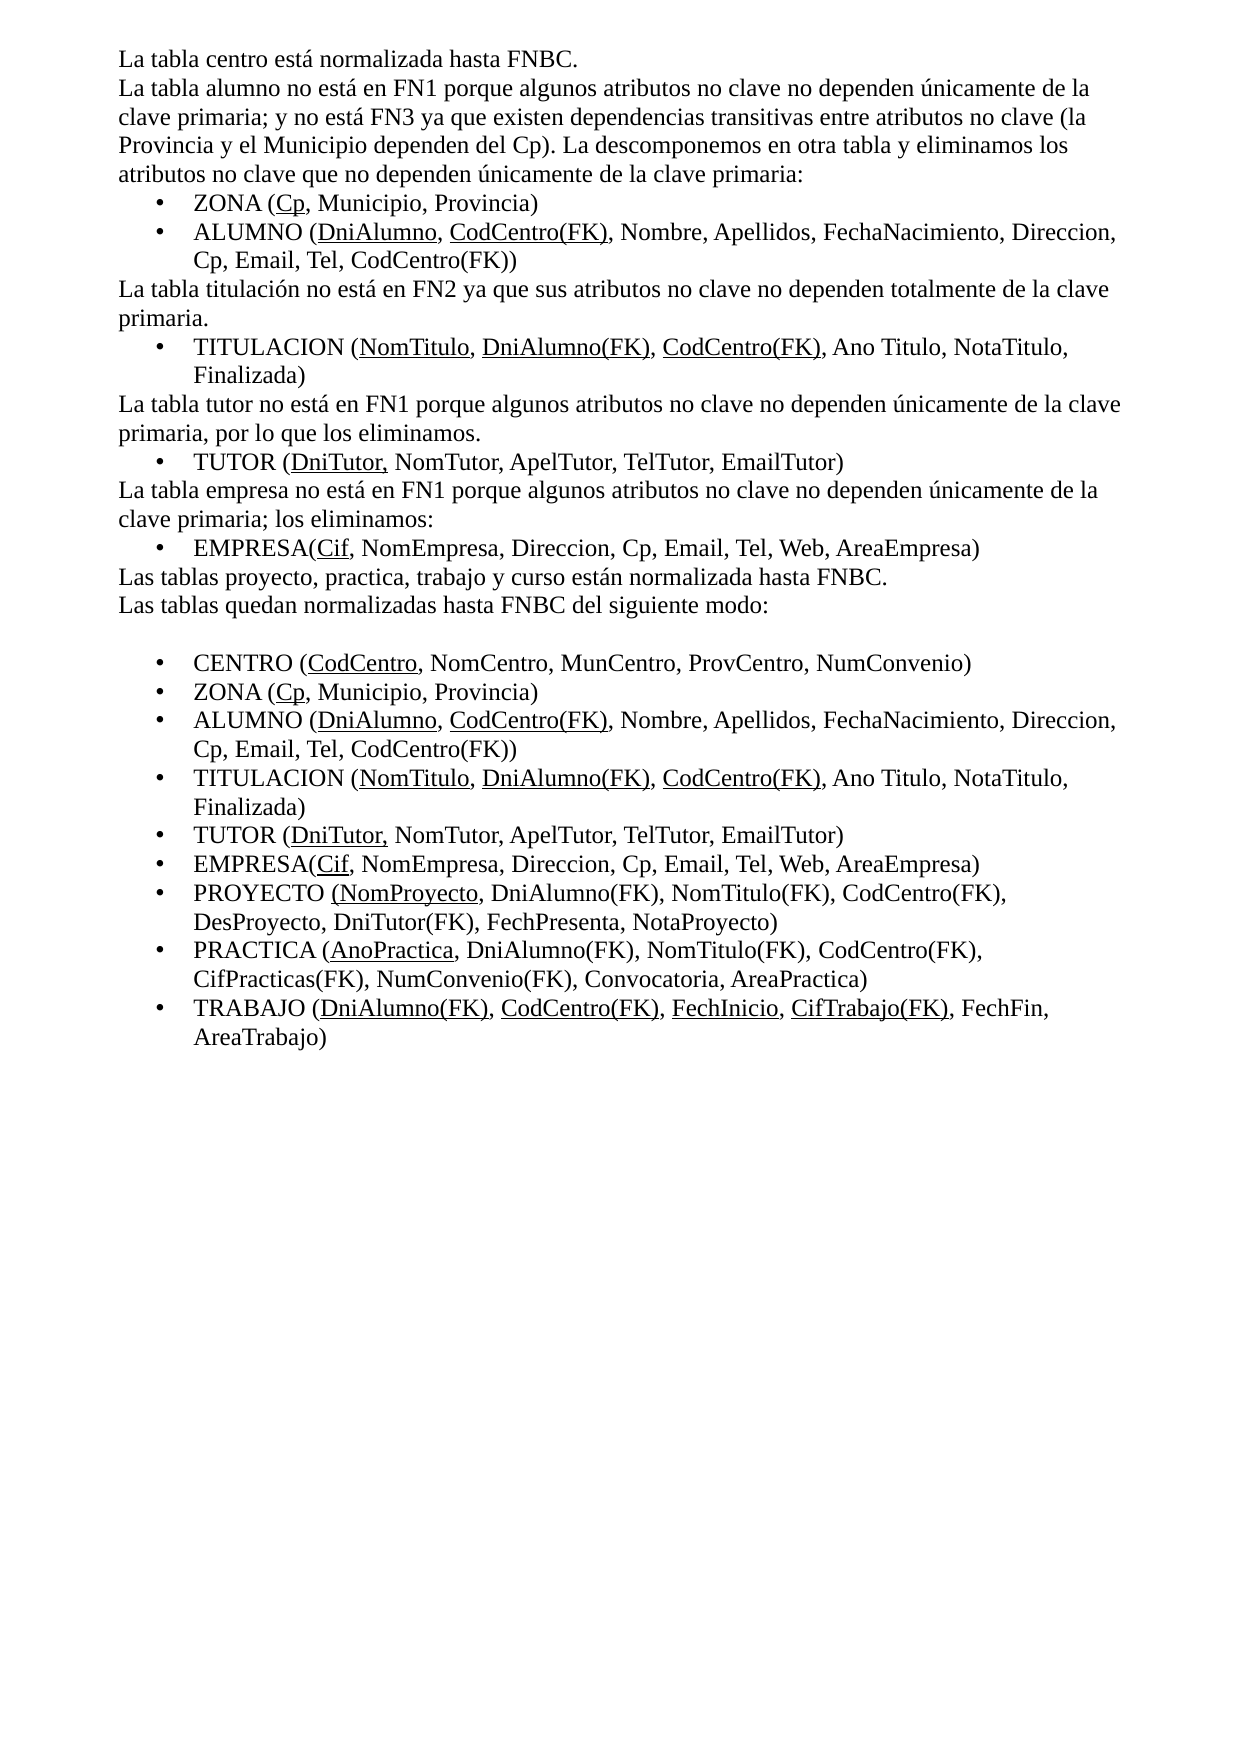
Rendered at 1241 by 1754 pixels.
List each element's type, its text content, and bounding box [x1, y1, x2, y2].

list PRACTICA (AnoPractica, DniAlumno(FK), NomTitulo(FK), CodCentro(FK), CifPracticas(FK), NumConvenio(FK), Convocatoria, AreaPractica) [156, 936, 1122, 993]
text La tabla tutor no está en FN1 porque algunos atributos no clave no dependen únicamente de la clave primaria, por lo que los eliminamos. [118, 389, 1122, 447]
text Las tablas quedan normalizadas hasta FNBC del siguiente modo: [118, 591, 1122, 619]
text La tabla titulación no está en FN2 ya que sus atributos no clave no dependen totalmente de la clave primaria. [118, 274, 1122, 332]
list ALUMNO (DniAlumno, CodCentro(FK), Nombre, Apellidos, FechaNacimiento, Direccion, Cp, Email, Tel, CodCentro(FK)) [156, 217, 1122, 274]
list EMPRESA(Cif, NomEmpresa, Direccion, Cp, Email, Tel, Web, AreaEmpresa) [156, 533, 1122, 562]
text La tabla alumno no está en FN1 porque algunos atributos no clave no dependen únicamente de la clave primaria; y no está FN3 ya que existen dependencias transitivas entre atributos no clave (la Provincia y el Municipio dependen del Cp). La descomponemos en otra tabla y eliminamos los atributos no clave que no dependen únicamente de la clave primaria: [118, 73, 1122, 188]
text Las tablas proyecto, practica, trabajo y curso están normalizada hasta FNBC. [118, 562, 1122, 591]
text La tabla centro está normalizada hasta FNBC. [118, 44, 1122, 73]
list TUTOR (DniTutor, NomTutor, ApelTutor, TelTutor, EmailTutor) [156, 447, 1122, 476]
list TRABAJO (DniAlumno(FK), CodCentro(FK), FechInicio, CifTrabajo(FK), FechFin, AreaTrabajo) [156, 993, 1122, 1051]
list TITULACION (NomTitulo, DniAlumno(FK), CodCentro(FK), Ano Titulo, NotaTitulo, Finalizada) [156, 763, 1122, 821]
list ZONA (Cp, Municipio, Provincia) [156, 188, 1122, 217]
list CENTRO (CodCentro, NomCentro, MunCentro, ProvCentro, NumConvenio) [156, 648, 1122, 677]
list PROYECTO (NomProyecto, DniAlumno(FK), NomTitulo(FK), CodCentro(FK), DesProyecto, DniTutor(FK), FechPresenta, NotaProyecto) [156, 878, 1122, 936]
list TITULACION (NomTitulo, DniAlumno(FK), CodCentro(FK), Ano Titulo, NotaTitulo, Finalizada) [156, 332, 1122, 389]
list EMPRESA(Cif, NomEmpresa, Direccion, Cp, Email, Tel, Web, AreaEmpresa) [156, 849, 1122, 878]
list ALUMNO (DniAlumno, CodCentro(FK), Nombre, Apellidos, FechaNacimiento, Direccion, Cp, Email, Tel, CodCentro(FK)) [156, 706, 1122, 763]
list ZONA (Cp, Municipio, Provincia) [156, 677, 1122, 706]
text La tabla empresa no está en FN1 porque algunos atributos no clave no dependen únicamente de la clave primaria; los eliminamos: [118, 476, 1122, 533]
list TUTOR (DniTutor, NomTutor, ApelTutor, TelTutor, EmailTutor) [156, 821, 1122, 849]
